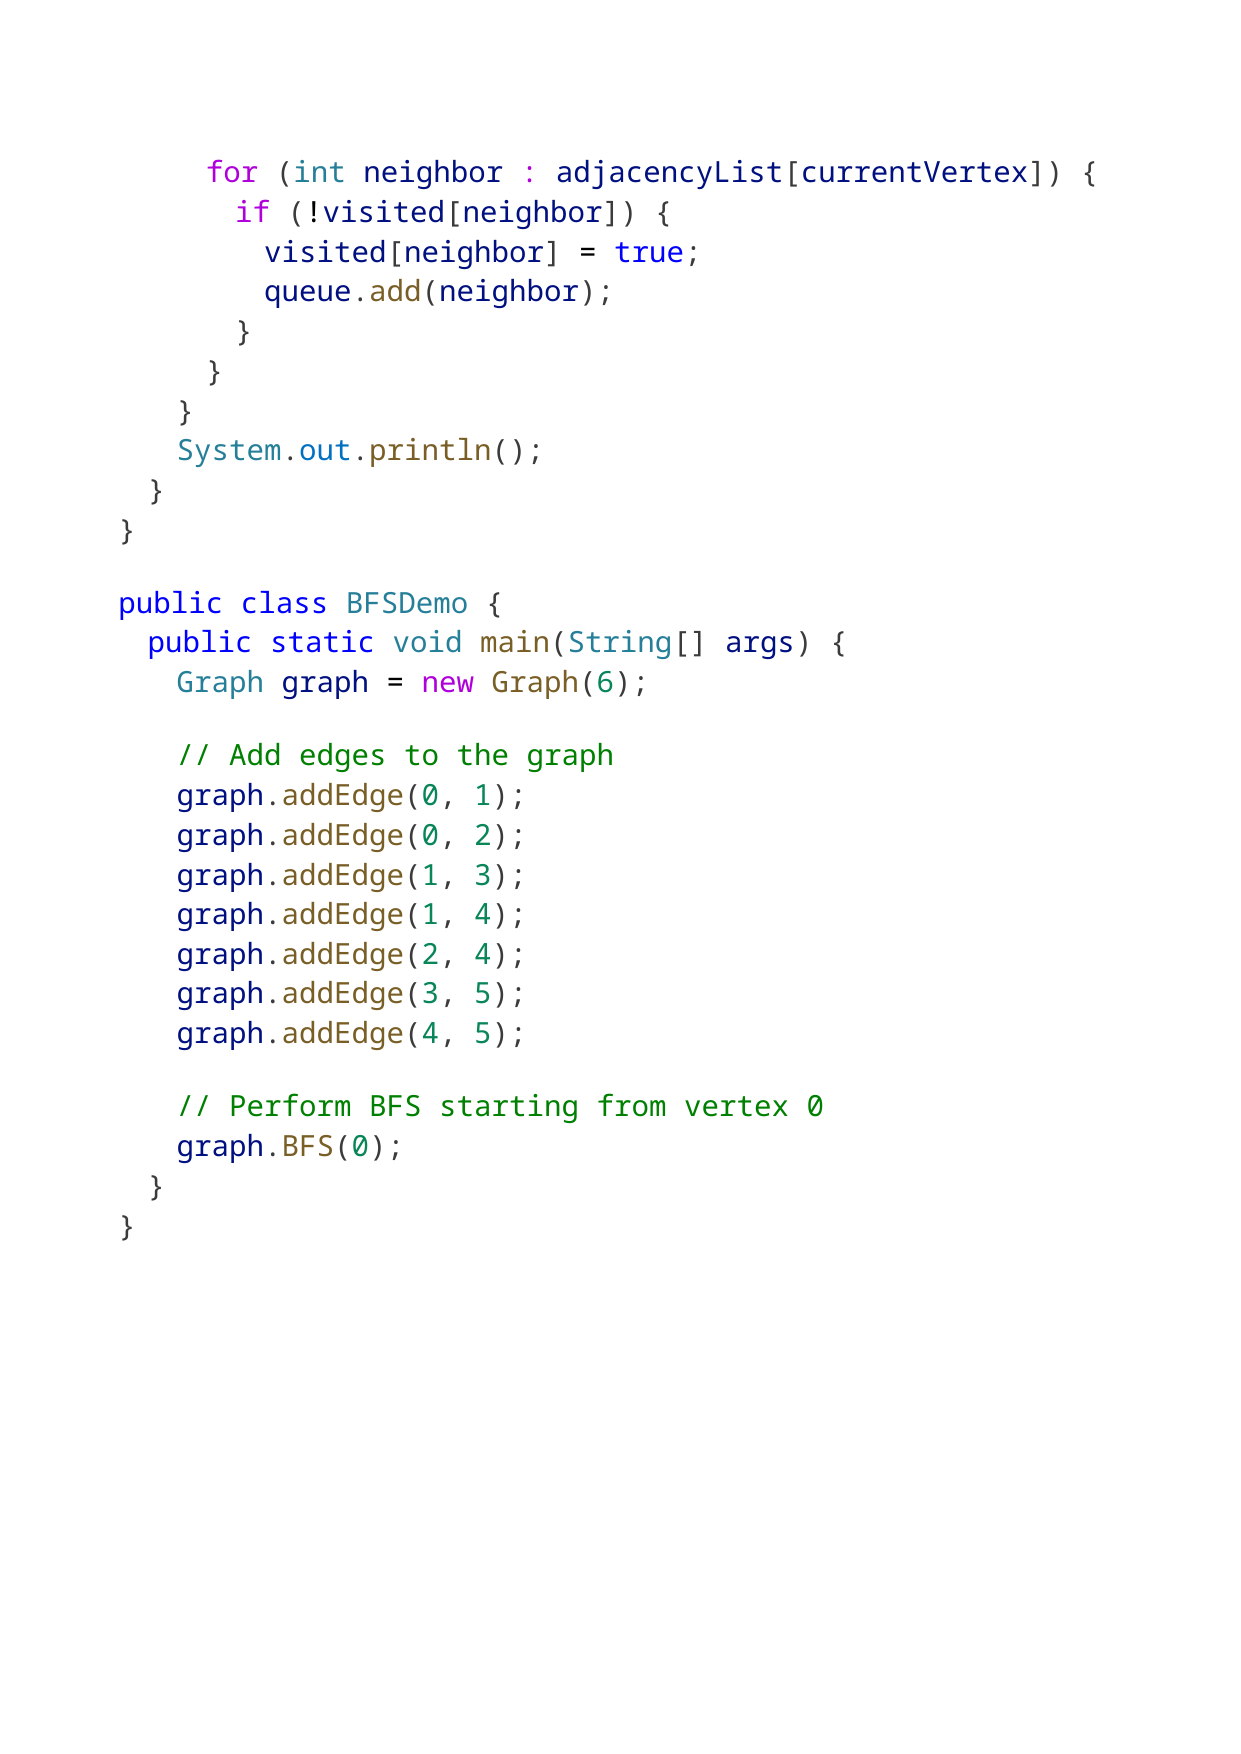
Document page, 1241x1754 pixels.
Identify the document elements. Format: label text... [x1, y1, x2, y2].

text public static void main(String[] args) { [118, 622, 1157, 661]
text } [118, 1165, 1157, 1205]
text graph.addEdge(0, 1); [118, 774, 1157, 814]
text graph.addEdge(0, 2); [118, 814, 1157, 854]
text } [118, 1205, 1157, 1244]
text graph.addEdge(1, 3); [118, 854, 1157, 893]
text for (int neighbor : adjacencyList[currentVertex]) { [118, 152, 1157, 191]
text } [118, 390, 1157, 429]
text } [118, 469, 1157, 509]
text System.out.println(); [118, 429, 1157, 469]
text if (!visited[neighbor]) { [118, 191, 1157, 231]
text } [118, 509, 1157, 548]
text Graph graph = new Graph(6); [118, 661, 1157, 701]
text } [118, 350, 1157, 390]
text graph.addEdge(3, 5); [118, 973, 1157, 1012]
text public class BFSDemo { [118, 582, 1157, 622]
text queue.add(neighbor); [118, 271, 1157, 310]
text visited[neighbor] = true; [118, 231, 1157, 271]
text graph.BFS(0); [118, 1125, 1157, 1165]
text } [118, 310, 1157, 350]
text // Add edges to the graph [118, 735, 1157, 774]
text graph.addEdge(2, 4); [118, 933, 1157, 973]
text graph.addEdge(1, 4); [118, 893, 1157, 933]
text graph.addEdge(4, 5); [118, 1012, 1157, 1052]
text // Perform BFS starting from vertex 0 [118, 1086, 1157, 1125]
